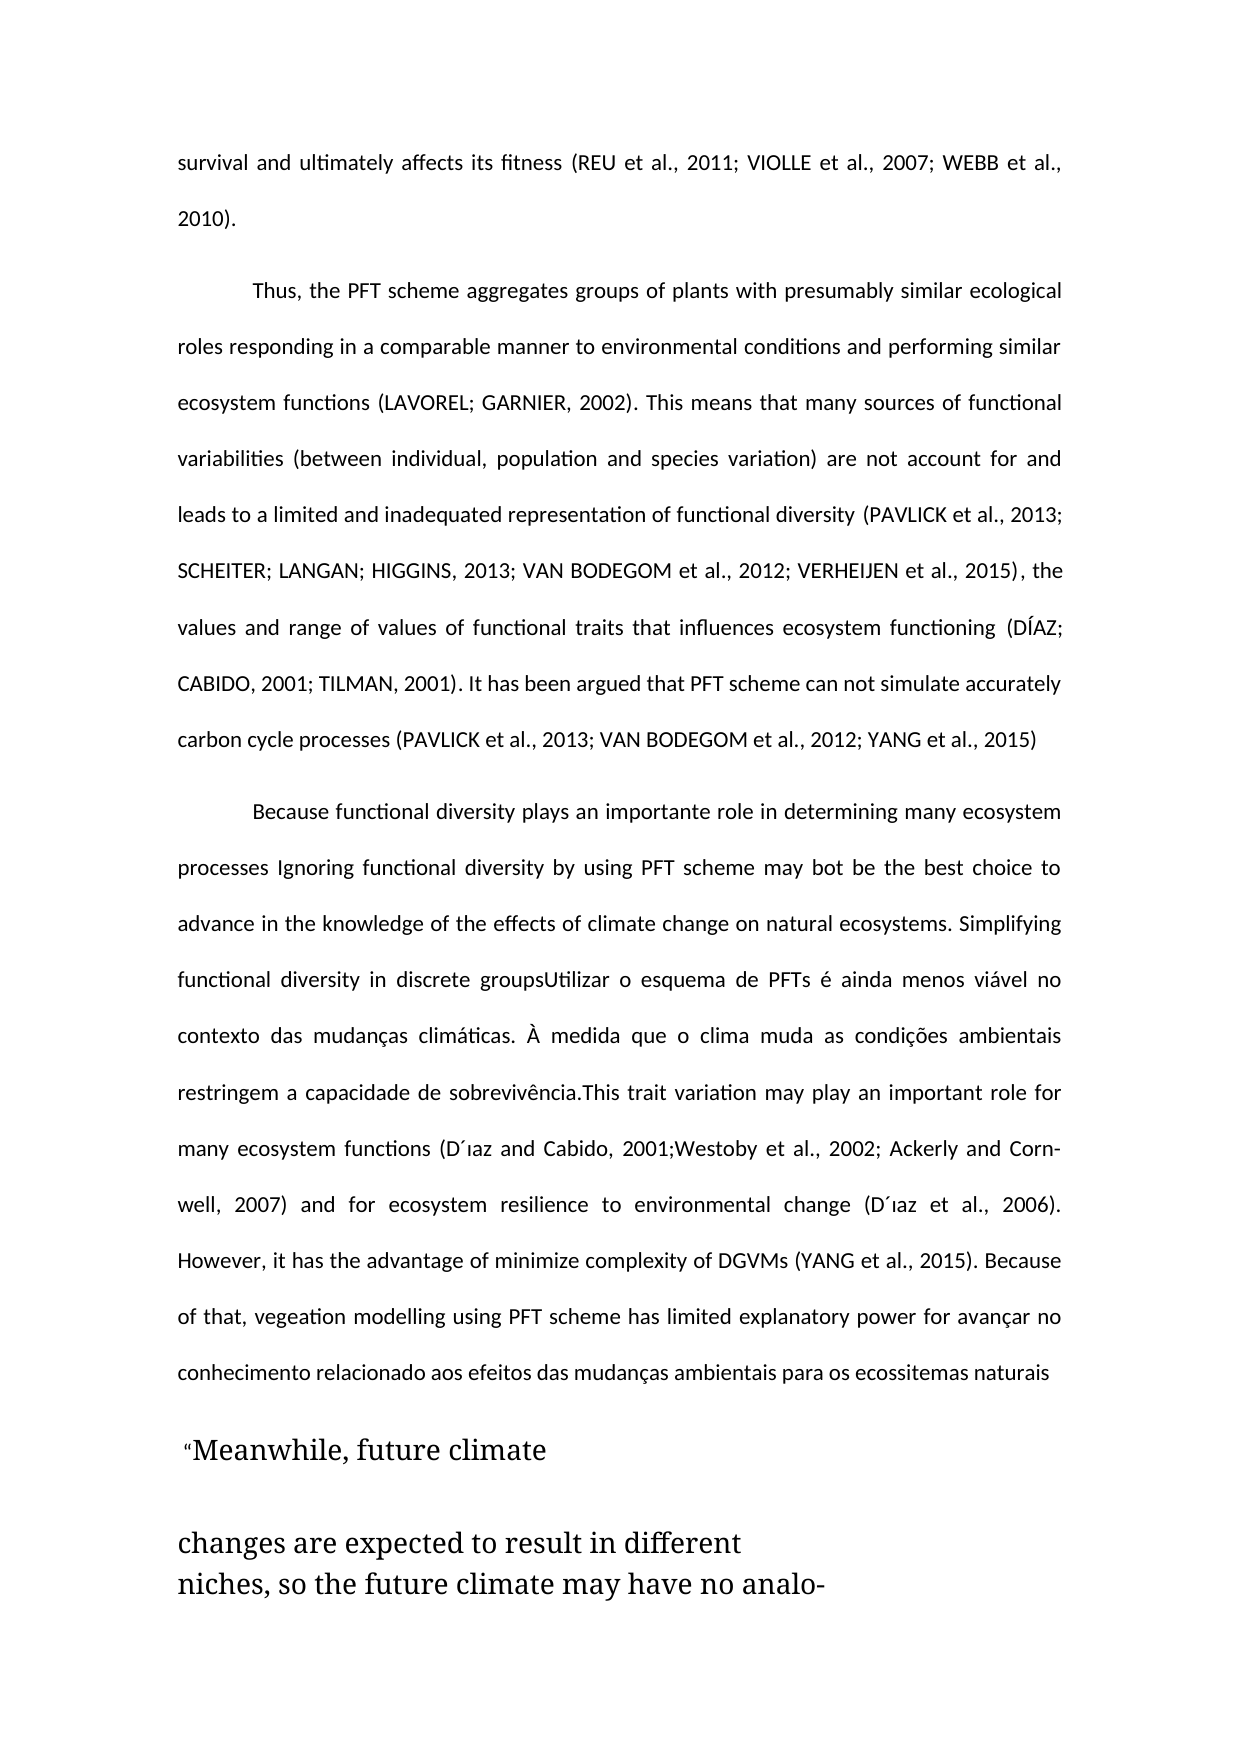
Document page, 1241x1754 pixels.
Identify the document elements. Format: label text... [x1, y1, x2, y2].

text changes are expected to result in different [177, 1524, 1063, 1562]
text “Meanwhile, future climate [177, 1431, 1063, 1469]
text Because functional diversity plays an importante role in determining many ecosystem processes Ignoring functional diversity by using PFT scheme may bot be the best choice to advance in the knowledge of the effects of climate change on natural ecosystems. Simplifying functional diversity in discrete groupsUtilizar o esquema de PFTs é ainda menos viável no contexto das mudanças climáticas. À medida que o clima muda as condições ambientais restringem a capacidade de sobrevivência.This trait variation may play an important role for many ecosystem functions (D´ıaz and Cabido, 2001;Westoby et al., 2002; Ackerly and Corn- well, 2007) and for ecosystem resilience to environmental change (D´ıaz et al., 2006). However, it has the advantage of minimize complexity of DGVMs (YANG et al., 2015). Because of that, vegeation modelling using PFT scheme has limited explanatory power for avançar no conhecimento relacionado aos efeitos das mudanças ambientais para os ecossitemas naturais [177, 797, 1063, 1386]
text Thus, the PFT scheme aggregates groups of plants with presumably similar ecological roles responding in a comparable manner to environmental conditions and performing similar ecosystem functions (LAVOREL; GARNIER, 2002)⁠. This means that many sources of functional variabilities (between individual, population and species variation) are not account for and leads to a limited and inadequated representation of functional diversity (PAVLICK et al., 2013; SCHEITER; LANGAN; HIGGINS, 2013; VAN BODEGOM et al., 2012; VERHEIJEN et al., 2015)⁠, the values and range of values of functional traits that influences ecosystem functioning (DÍAZ; CABIDO, 2001; TILMAN, 2001)⁠. It has been argued that PFT scheme can not simulate accurately carbon cycle processes (PAVLICK et al., 2013; VAN BODEGOM et al., 2012; YANG et al., 2015)⁠ [177, 276, 1063, 753]
text niches, so the future climate may have no analo- [177, 1564, 1063, 1603]
text survival and ultimately affects its fitness (REU et al., 2011; VIOLLE et al., 2007; WEBB et al., 2010)⁠. [177, 148, 1063, 232]
